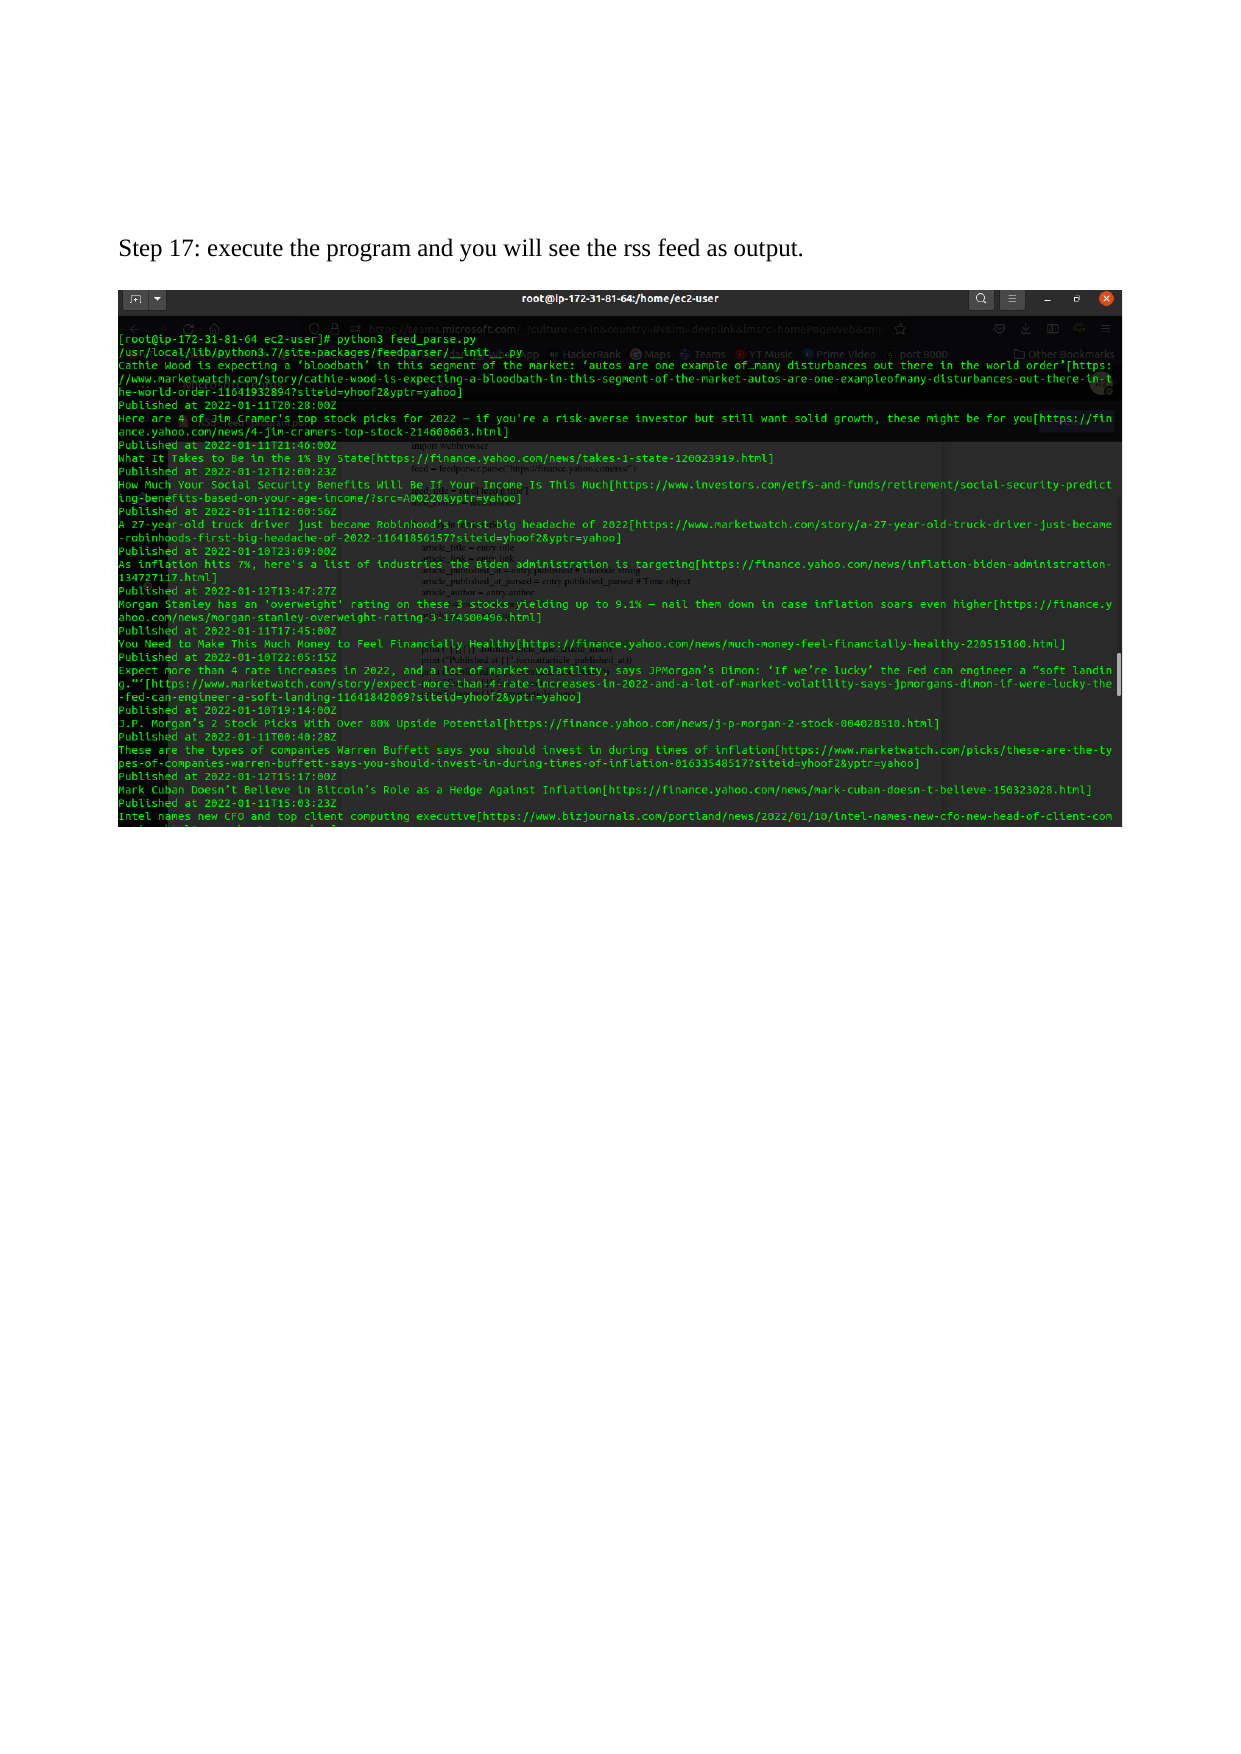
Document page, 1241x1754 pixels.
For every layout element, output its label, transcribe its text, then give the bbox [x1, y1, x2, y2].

text Step 17: execute the program and you will see the rss feed as output. [118, 233, 1122, 262]
picture [118, 290, 1123, 827]
